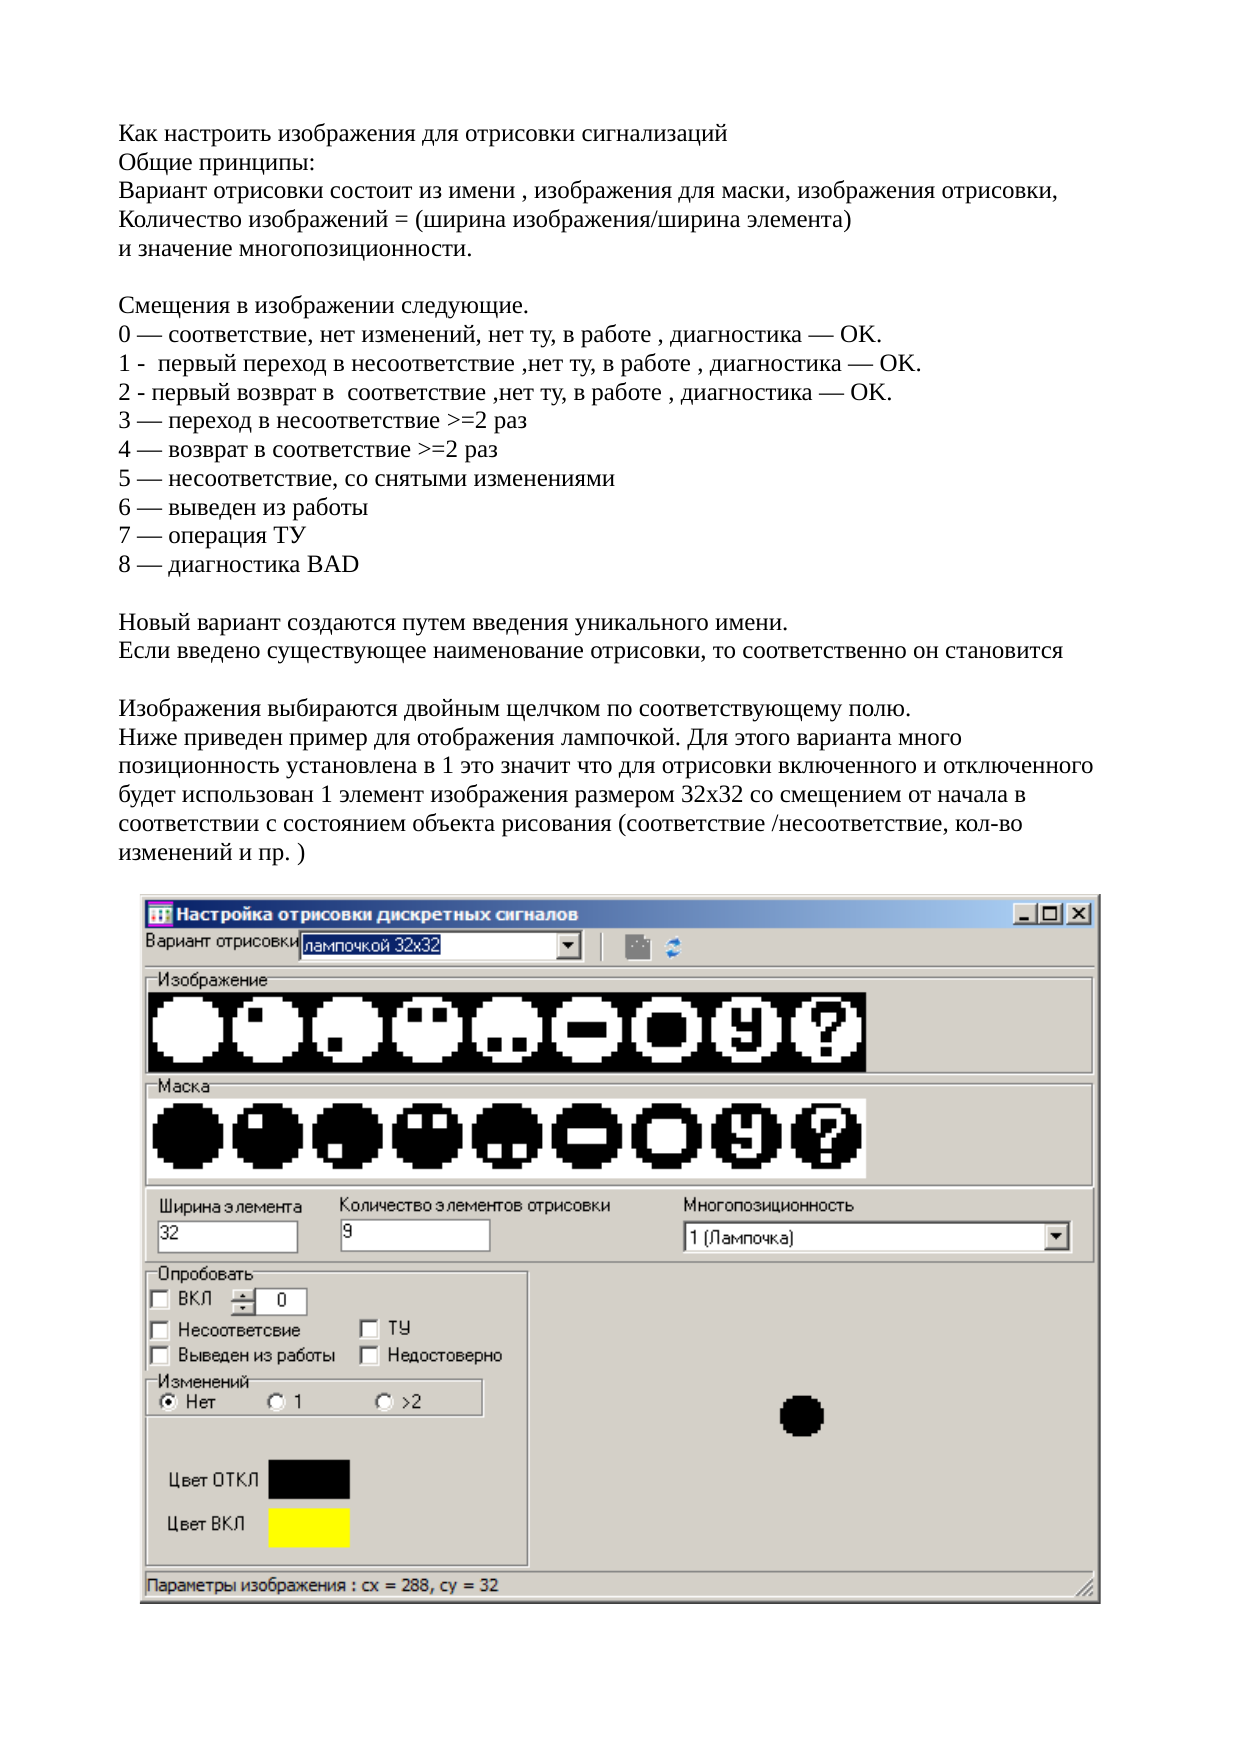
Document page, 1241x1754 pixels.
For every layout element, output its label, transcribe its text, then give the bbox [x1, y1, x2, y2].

text и значение многопозиционности. [118, 233, 1122, 262]
text 6 — выведен из работы [118, 492, 1122, 521]
text 2 - первый возврат в соответствие ,нет ту, в работе , диагностика — OK. [118, 377, 1122, 406]
text 7 — операция ТУ [118, 521, 1122, 549]
text 0 — соответствие, нет изменений, нет ту, в работе , диагностика — OK. [118, 319, 1122, 348]
text 3 — переход в несоответствие >=2 раз [118, 406, 1122, 434]
text 5 — несоответствие, со снятыми изменениями [118, 463, 1122, 492]
text Новый вариант создаются путем введения уникального имени. [118, 607, 1122, 636]
text Общие принципы: [118, 147, 1122, 176]
text Если введено существующее наименование отрисовки, то соответственно он становится [118, 636, 1122, 664]
text Ниже приведен пример для отображения лампочкой. Для этого варианта много позиционность установлена в 1 это значит что для отрисовки включенного и отключенного будет использован 1 элемент изображения размером 32х32 со смещением от начала в соответствии с состоянием объекта рисования (соответствие /несоответствие, кол-во изменений и пр. ) [118, 722, 1122, 866]
text Изображения выбираются двойным щелчком по соответствующему полю. [118, 693, 1122, 722]
text 8 — диагностика BAD [118, 549, 1122, 578]
text Количество изображений = (ширина изображения/ширина элемента) [118, 204, 1122, 233]
text Смещения в изображении следующие. [118, 291, 1122, 319]
text Вариант отрисовки состоит из имени , изображения для маски, изображения отрисовки, [118, 176, 1122, 204]
text 4 — возврат в соответствие >=2 раз [118, 434, 1122, 463]
text 1 - первый переход в несоответствие ,нет ту, в работе , диагностика — OK. [118, 348, 1122, 377]
picture [139, 894, 1101, 1604]
text Как настроить изображения для отрисовки сигнализаций [118, 118, 1122, 147]
